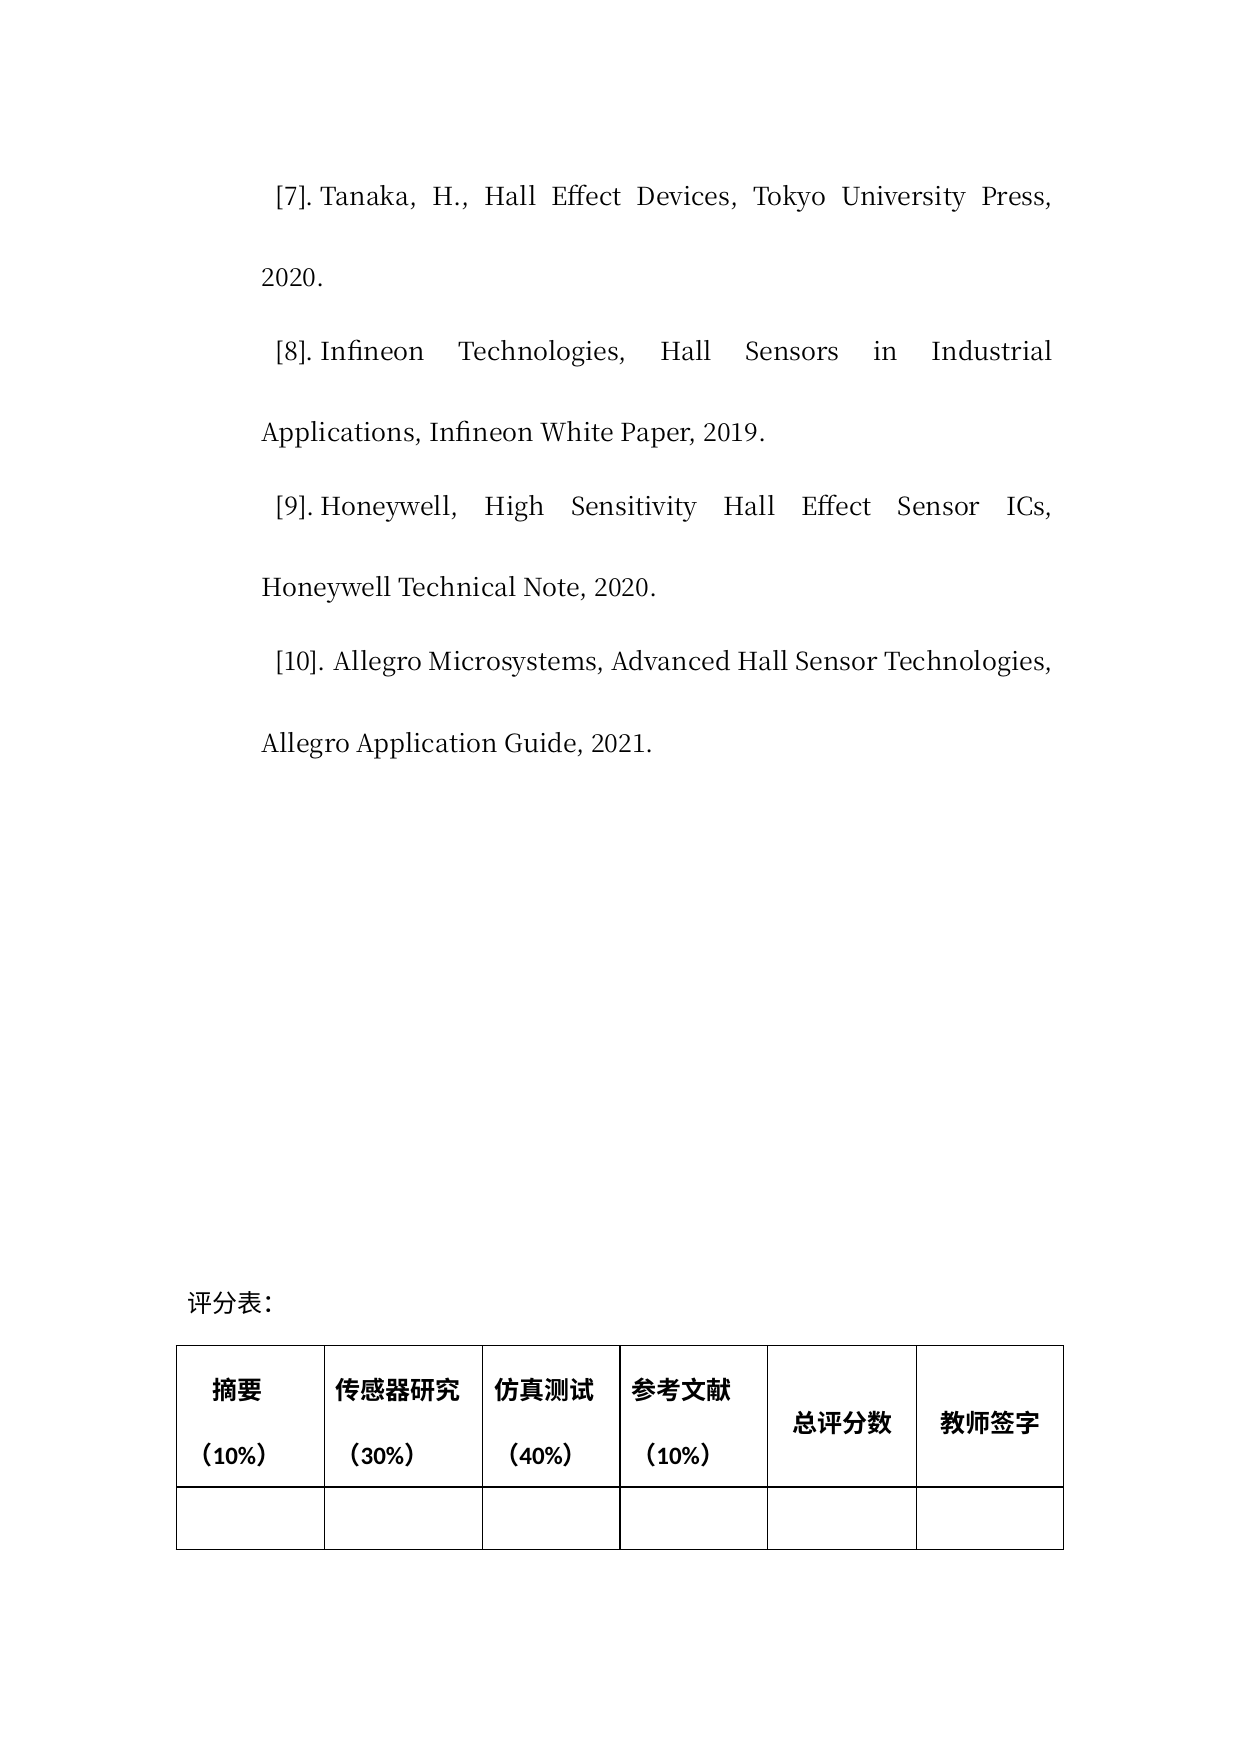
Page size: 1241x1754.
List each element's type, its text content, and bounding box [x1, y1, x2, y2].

table_header 传感器研究 （30%） [325, 1346, 482, 1486]
table_cell [177, 1488, 324, 1549]
list Tanaka, H., Hall Effect Devices, Tokyo University Press, 2020. [232, 162, 1053, 308]
table_header 参考文献（10%） [621, 1346, 767, 1486]
table_header 摘要 （10%） [177, 1346, 324, 1486]
table_cell [768, 1488, 916, 1549]
table_header 教师签字 [917, 1346, 1063, 1486]
table_cell [325, 1488, 482, 1549]
table_header 仿真测试（40%） [483, 1346, 619, 1486]
table_cell [483, 1488, 619, 1549]
list Honeywell, High Sensitivity Hall Effect Sensor ICs, Honeywell Technical Note, 2020. [232, 472, 1053, 619]
list Allegro Microsystems, Advanced Hall Sensor Technologies, Allegro Application Guide, 2021. [232, 628, 1053, 774]
list Infineon Technologies, Hall Sensors in Industrial Applications, Infineon White Paper, 2019. [232, 317, 1053, 463]
table_cell [917, 1488, 1063, 1549]
table_header 总评分数 [768, 1346, 916, 1486]
table_cell [621, 1488, 767, 1549]
text 评分表： [187, 1269, 1053, 1334]
